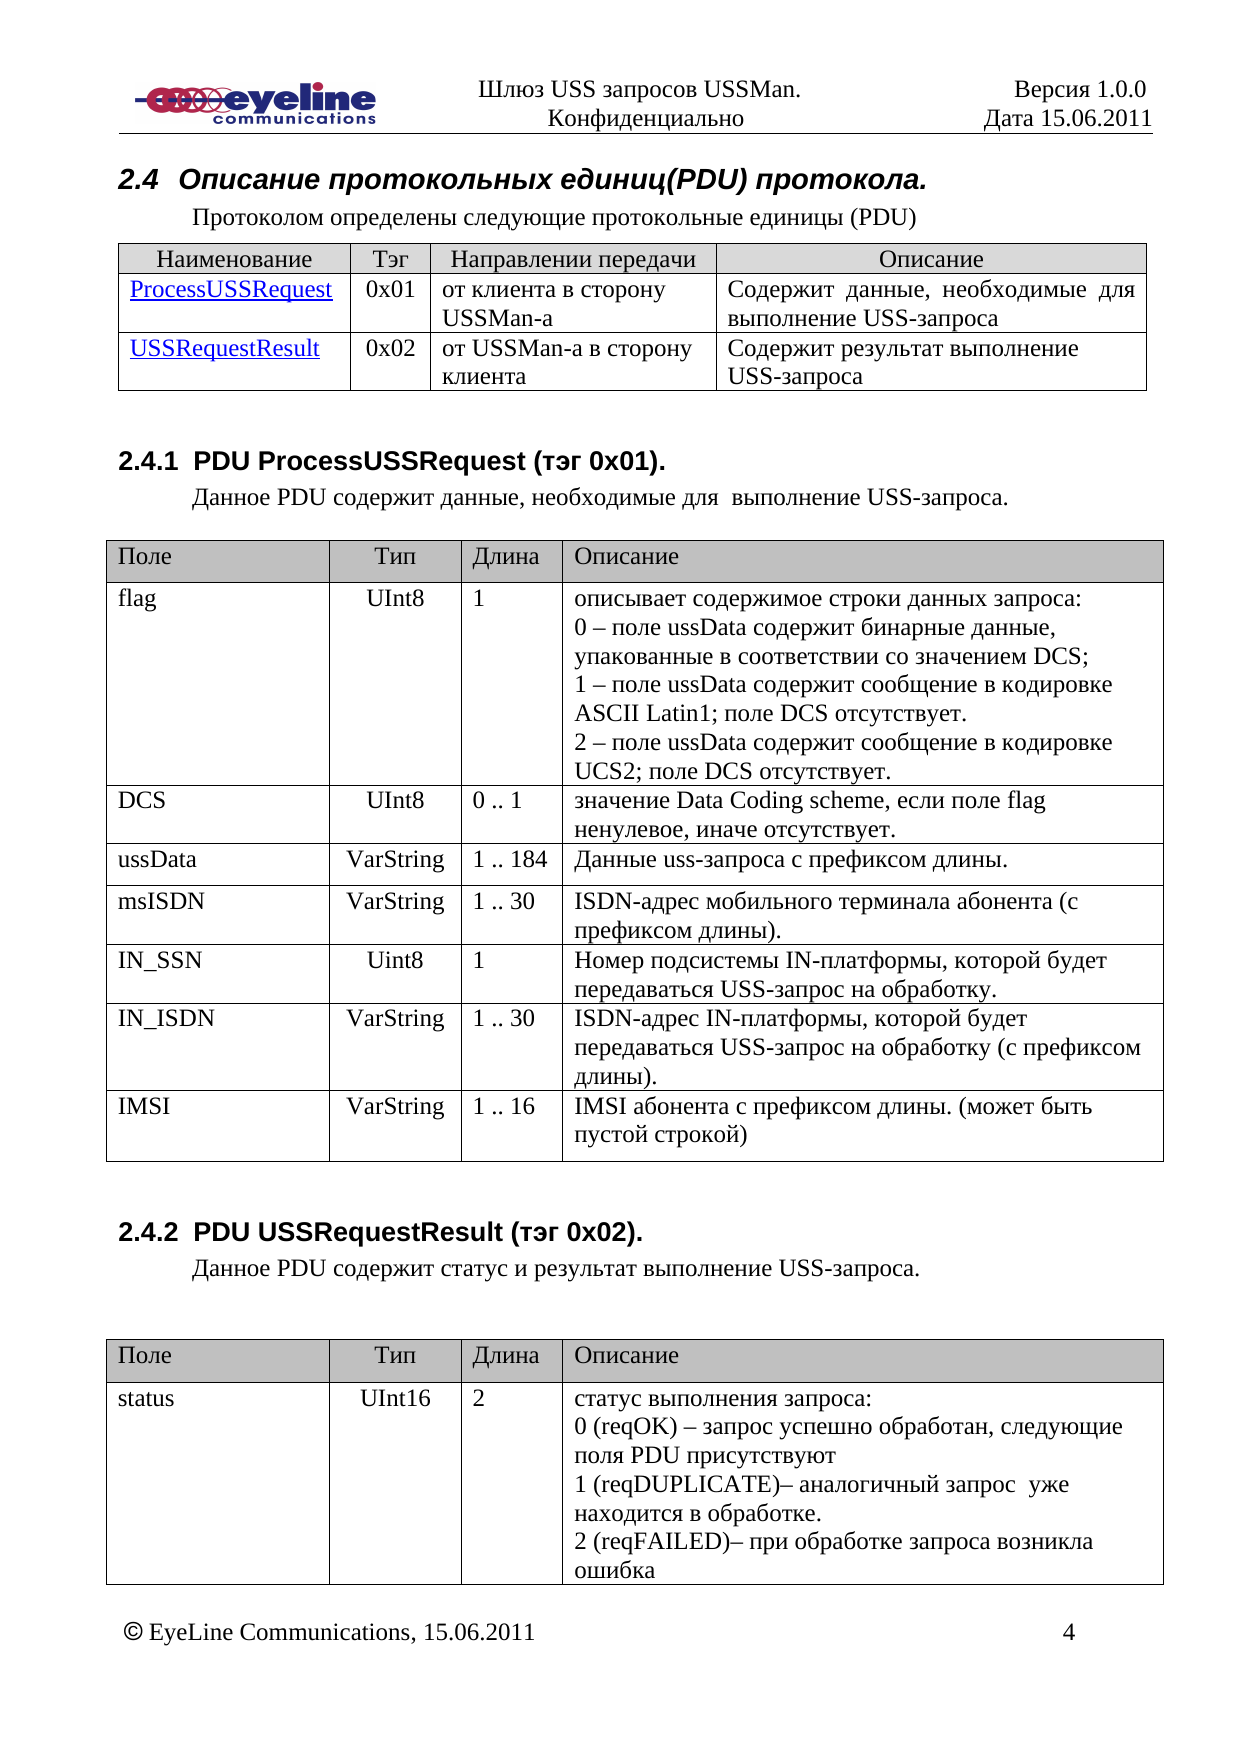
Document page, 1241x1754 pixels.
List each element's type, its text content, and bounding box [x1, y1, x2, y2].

table_header Тэг [351, 244, 430, 273]
table_cell UInt8 [330, 583, 461, 784]
table_cell status [107, 1383, 329, 1584]
table_cell VarString [330, 1091, 461, 1161]
table_header Тип [330, 1340, 461, 1382]
table_cell 1 .. 30 [462, 886, 562, 944]
table_cell ProcessUSSRequest [119, 274, 350, 332]
table_header Описание [717, 244, 1146, 273]
table_cell ISDN-адрес мобильного терминала абонента (с префиксом длины). [563, 886, 1163, 944]
table_cell 0x02 [351, 333, 430, 390]
table_cell Содержит данные, необходимые для выполнение USS-запроса [717, 274, 1146, 332]
table_header Описание [563, 1340, 1163, 1382]
table_cell описывает содержимое строки данных запроса: 0 – поле ussData содержит бинарные данные, упакованные в соответствии со значением DCS; 1 – поле ussData содержит сообщение в кодировке ASCII Latin1; поле DCS отсутствует. 2 – поле ussData содержит сообщение в кодировке UCS2; поле DCS отсутствует. [563, 583, 1163, 784]
table_cell статус выполнения запроса: 0 (reqOK) – запрос успешно обработан, следующие поля PDU присутствуют 1 (reqDUPLICATE)– аналогичный запрос уже находится в обработке. 2 (reqFAILED)– при обработке запроса возникла ошибка [563, 1383, 1163, 1584]
table_cell 0x01 [351, 274, 430, 332]
text Протоколом определены следующие протокольные единицы (PDU) [118, 202, 1152, 231]
table_cell IMSI абонента с префиксом длины. (может быть пустой строкой) [563, 1091, 1163, 1161]
table_cell ISDN-адрес IN-платформы, которой будет передаваться USS-запрос на обработку (с префиксом длины). [563, 1004, 1163, 1090]
table_cell UInt8 [330, 786, 461, 843]
table_header Тип [330, 541, 461, 582]
text Данное PDU содержит статус и результат выполнение USS-запроса. [118, 1253, 1152, 1282]
table_cell msISDN [107, 886, 329, 944]
text Данное PDU содержит данные, необходимые для выполнение USS-запроса. [118, 482, 1152, 511]
table_header Длина [462, 541, 562, 582]
table_cell 1 .. 184 [462, 844, 562, 885]
table_cell IN_SSN [107, 945, 329, 1002]
table_cell DCS [107, 786, 329, 843]
table_cell USSRequestResult [119, 333, 350, 390]
table_cell Содержит результат выполнение USS-запроса [717, 333, 1146, 390]
table_cell 1 [462, 945, 562, 1002]
table_cell 2 [462, 1383, 562, 1584]
table_cell 1 .. 16 [462, 1091, 562, 1161]
table_cell VarString [330, 844, 461, 885]
table_header Наименование [119, 244, 350, 273]
table_cell ussData [107, 844, 329, 885]
table_header Длина [462, 1340, 562, 1382]
table_cell 1 [462, 583, 562, 784]
table_cell IN_ISDN [107, 1004, 329, 1090]
table_cell flag [107, 583, 329, 784]
table_cell VarString [330, 886, 461, 944]
table_cell VarString [330, 1004, 461, 1090]
table_cell Номер подсистемы IN-платформы, которой будет передаваться USS-запрос на обработку. [563, 945, 1163, 1002]
table_header Поле [107, 1340, 329, 1382]
picture [135, 82, 376, 124]
table_cell 0 .. 1 [462, 786, 562, 843]
table_cell 1 .. 30 [462, 1004, 562, 1090]
table_cell значение Data Coding scheme, если поле flag ненулевое, иначе отсутствует. [563, 786, 1163, 843]
table_cell IMSI [107, 1091, 329, 1161]
table_cell Uint8 [330, 945, 461, 1002]
table_cell от USSMan-a в сторону клиента [431, 333, 716, 390]
subtitle PDU ProcessUSSRequest (тэг 0x01). [118, 445, 1152, 476]
subtitle Описание протокольных единиц(PDU) протокола. [118, 162, 1152, 196]
table_cell UInt16 [330, 1383, 461, 1584]
table_header Поле [107, 541, 329, 582]
table_cell Данные uss-запроса с префиксом длины. [563, 844, 1163, 885]
table_header Описание [563, 541, 1163, 582]
subtitle PDU USSRequestResult (тэг 0x02). [118, 1216, 1152, 1247]
table_header Направлении передачи [431, 244, 716, 273]
table_cell от клиента в сторону USSMan-a [431, 274, 716, 332]
